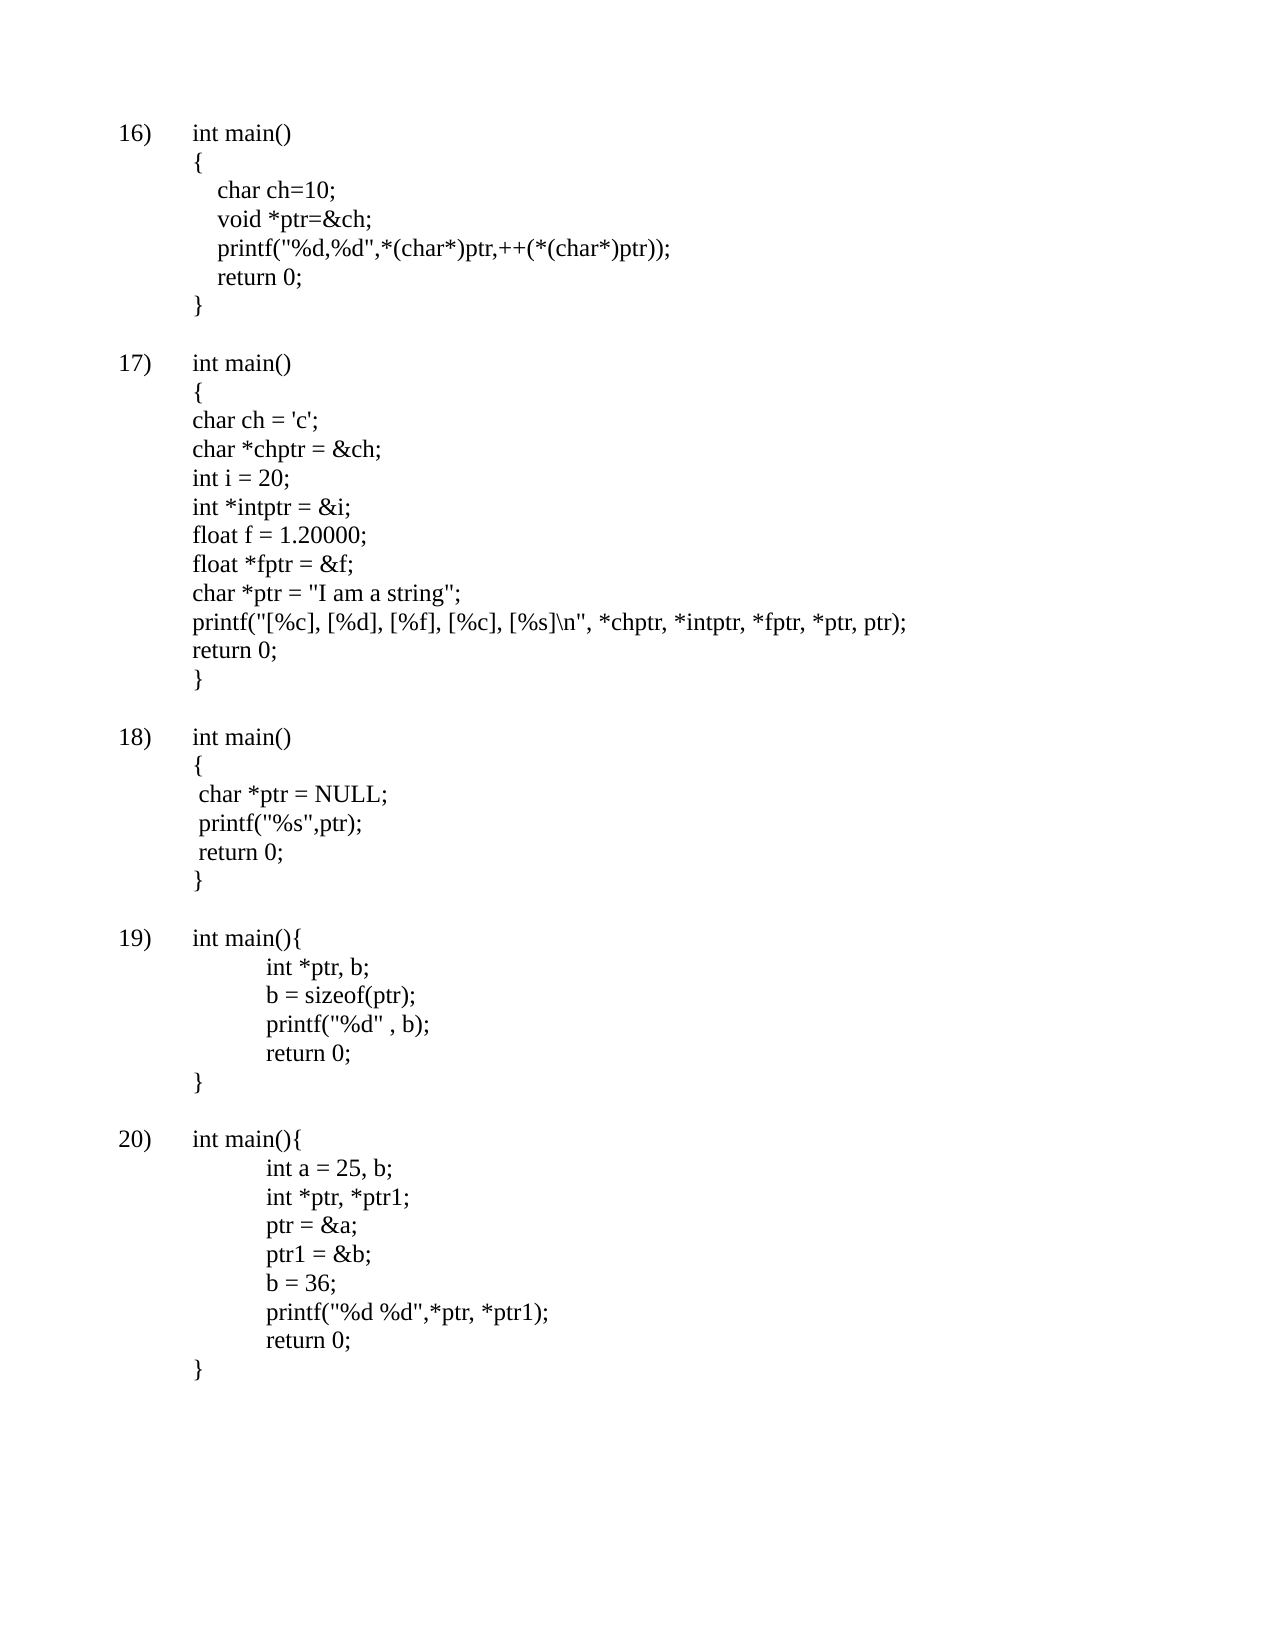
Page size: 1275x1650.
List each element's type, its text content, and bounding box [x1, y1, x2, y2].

text 16) int main() [118, 118, 1157, 147]
text return 0; [118, 636, 1157, 664]
text printf("%s",ptr); [118, 808, 1157, 837]
text int *intptr = &i; [118, 492, 1157, 521]
text } [118, 291, 1157, 319]
text b = sizeof(ptr); [118, 981, 1157, 1009]
text float *fptr = &f; [118, 549, 1157, 578]
text printf("[%c], [%d], [%f], [%c], [%s]\n", *chptr, *intptr, *fptr, *ptr, ptr); [118, 607, 1157, 636]
text int a = 25, b; [118, 1153, 1157, 1182]
text } [118, 866, 1157, 894]
text char ch=10; [118, 176, 1157, 204]
text printf("%d" , b); [118, 1009, 1157, 1038]
text int i = 20; [118, 463, 1157, 492]
text int *ptr, b; [118, 952, 1157, 981]
text 17) int main() [118, 348, 1157, 377]
text } [118, 1067, 1157, 1096]
text float f = 1.20000; [118, 521, 1157, 549]
text { [118, 147, 1157, 176]
text return 0; [118, 1326, 1157, 1354]
text printf("%d %d",*ptr, *ptr1); [118, 1297, 1157, 1326]
text 18) int main() [118, 722, 1157, 751]
text return 0; [118, 1038, 1157, 1067]
text ptr1 = &b; [118, 1239, 1157, 1268]
text return 0; [118, 837, 1157, 866]
text char ch = 'c'; [118, 406, 1157, 434]
text ptr = &a; [118, 1211, 1157, 1239]
text } [118, 1354, 1157, 1383]
text char *ptr = NULL; [118, 779, 1157, 808]
text { [118, 751, 1157, 779]
text char *chptr = &ch; [118, 434, 1157, 463]
text return 0; [118, 262, 1157, 291]
text } [118, 664, 1157, 693]
text printf("%d,%d",*(char*)ptr,++(*(char*)ptr)); [118, 233, 1157, 262]
text char *ptr = "I am a string"; [118, 578, 1157, 607]
text b = 36; [118, 1268, 1157, 1297]
text int *ptr, *ptr1; [118, 1182, 1157, 1211]
text void *ptr=&ch; [118, 204, 1157, 233]
text 20) int main(){ [118, 1124, 1157, 1153]
text { [118, 377, 1157, 406]
text 19) int main(){ [118, 923, 1157, 952]
